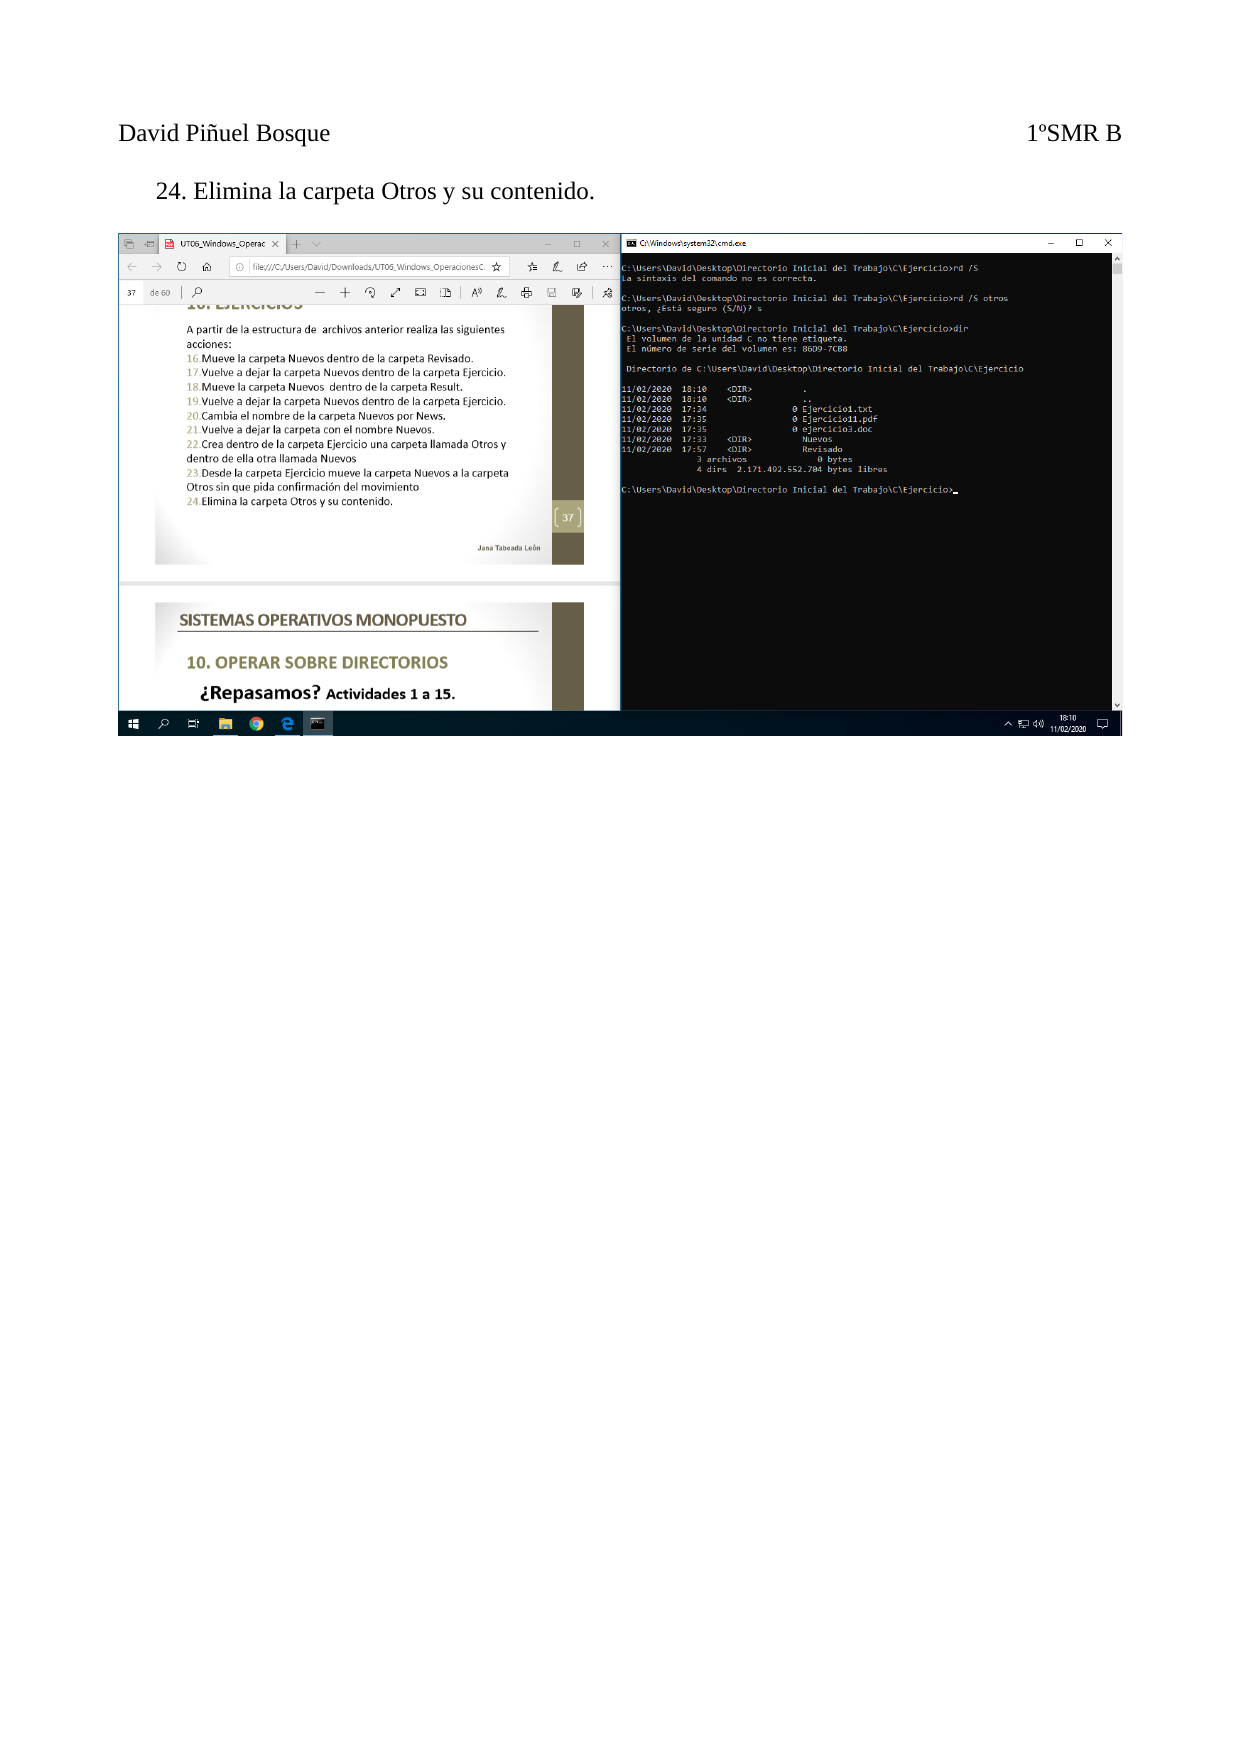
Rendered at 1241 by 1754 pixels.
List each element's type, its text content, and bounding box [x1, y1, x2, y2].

list Elimina la carpeta Otros y su contenido. [156, 176, 1122, 205]
picture [118, 233, 1123, 736]
